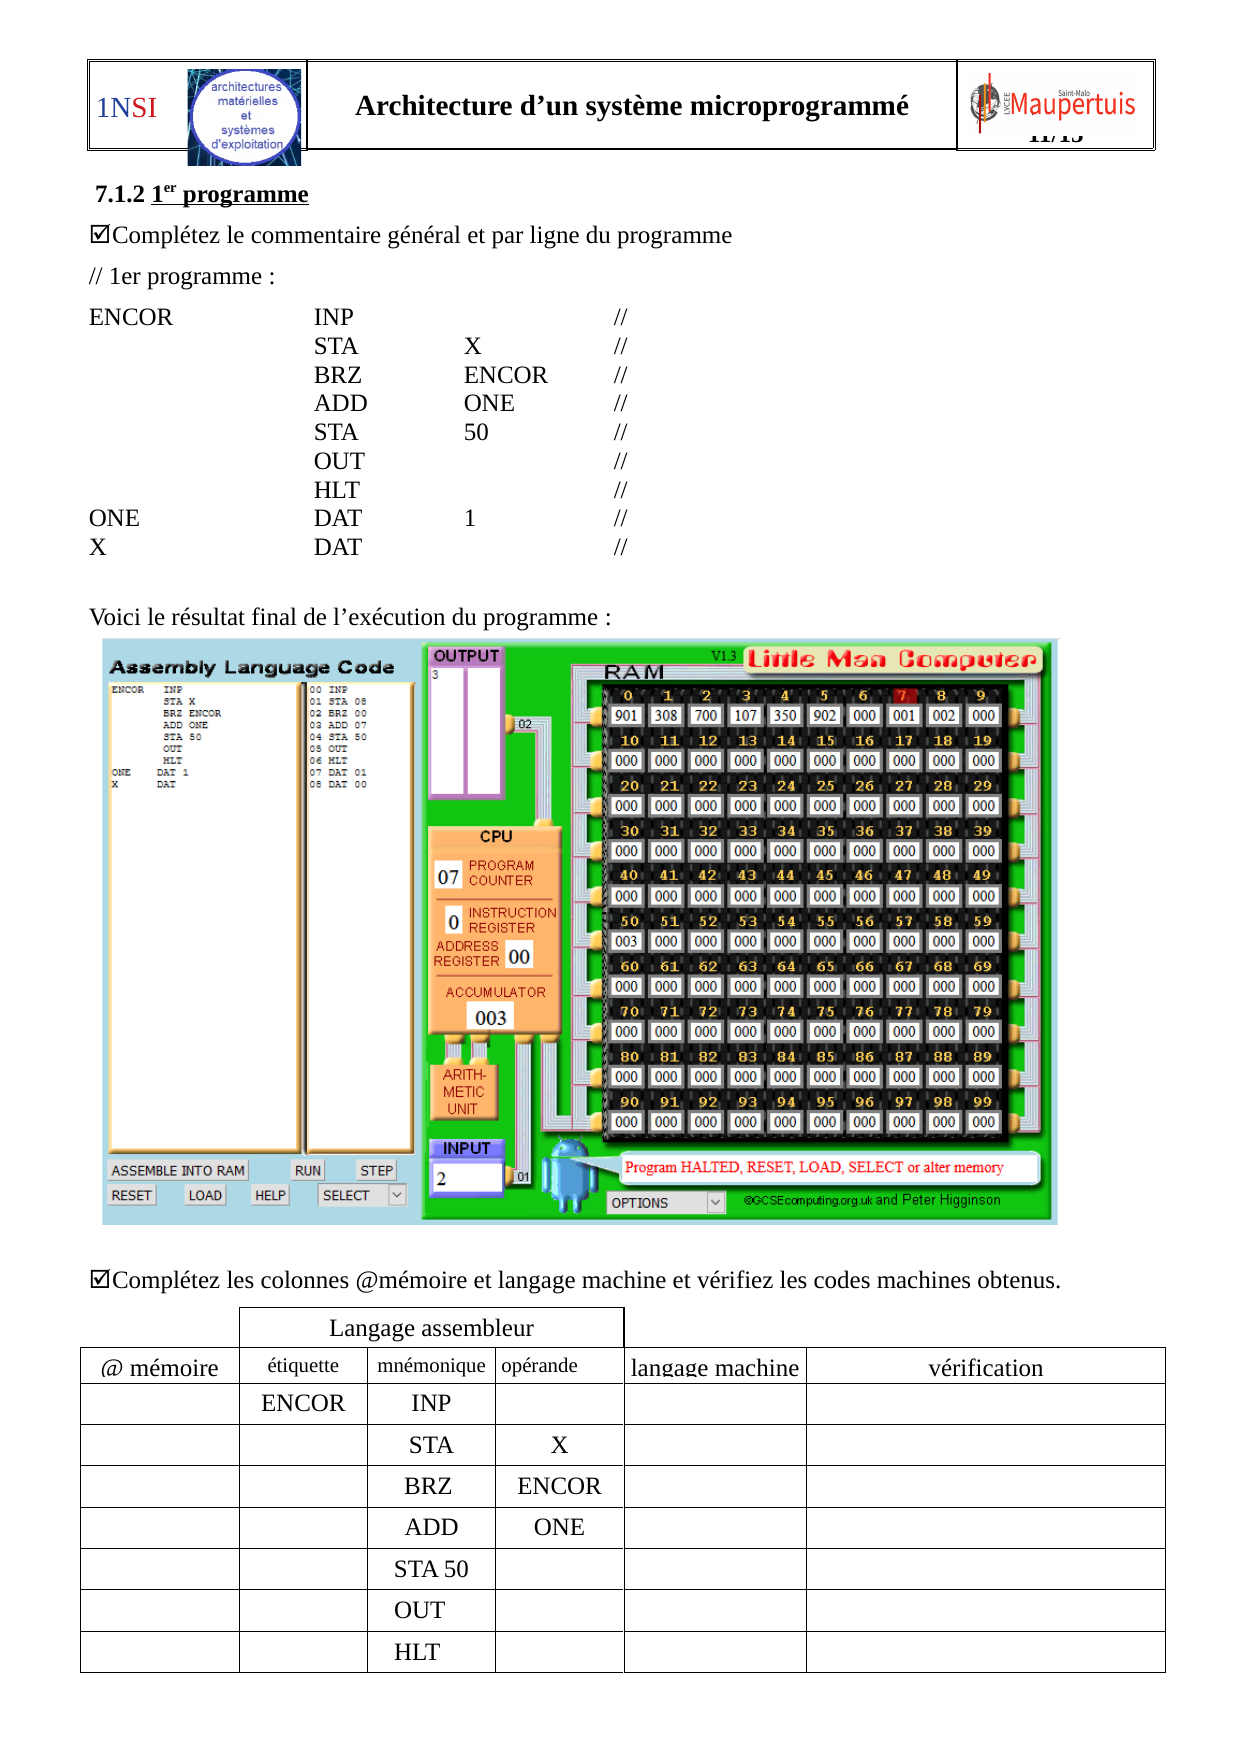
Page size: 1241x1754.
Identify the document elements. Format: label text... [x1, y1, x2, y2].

table_cell [807, 1590, 1165, 1631]
table_cell X [496, 1425, 623, 1465]
table_cell [240, 1508, 367, 1548]
table_cell [807, 1384, 1165, 1424]
table_cell [240, 1425, 367, 1465]
table_cell [81, 1590, 239, 1631]
text STA 50 // [88, 417, 1181, 446]
table_cell [625, 1384, 806, 1424]
text STA X // [88, 331, 1181, 360]
text ENCOR INP // [88, 302, 1181, 331]
text ONE DAT 1 // [88, 503, 1181, 532]
table_cell [81, 1508, 239, 1548]
table_header [80, 1307, 239, 1347]
table_cell [81, 1384, 239, 1424]
text // 1er programme : [88, 261, 1181, 290]
table_cell [240, 1590, 367, 1631]
subtitle 1er programme [88, 179, 1181, 207]
table_cell [496, 1632, 623, 1672]
table_cell opérande [496, 1348, 623, 1383]
table_cell mnémonique [368, 1348, 495, 1383]
table_cell HLT [368, 1632, 495, 1672]
table_cell STA [368, 1425, 495, 1465]
list Complétez le commentaire général et par ligne du programme [88, 220, 1181, 248]
table_cell STA 50 [368, 1549, 495, 1589]
table_header [625, 1307, 806, 1347]
table_cell ENCOR [240, 1384, 367, 1424]
table_cell ADD [368, 1508, 495, 1548]
table_cell vérification [807, 1348, 1165, 1383]
table_cell [496, 1549, 623, 1589]
table_cell [807, 1508, 1165, 1548]
table_cell [625, 1466, 806, 1507]
table_cell [625, 1549, 806, 1589]
picture [102, 638, 1061, 1225]
picture [970, 70, 1137, 136]
table_header [806, 1307, 1166, 1347]
table_cell @ mémoire [81, 1348, 239, 1383]
table_cell [625, 1590, 806, 1631]
table_cell INP [368, 1384, 495, 1424]
table_cell [807, 1425, 1165, 1465]
table_header Langage assembleur [240, 1308, 623, 1347]
table_cell étiquette [240, 1348, 367, 1383]
table_cell [240, 1632, 367, 1672]
table_cell ONE [496, 1508, 623, 1548]
table_cell [807, 1632, 1165, 1672]
table_cell BRZ [368, 1466, 495, 1507]
table_cell ENCOR [496, 1466, 623, 1507]
table_cell [81, 1549, 239, 1589]
table_cell [81, 1632, 239, 1672]
table_cell [807, 1466, 1165, 1507]
text Voici le résultat final de l’exécution du programme : [88, 602, 1181, 631]
table_cell [496, 1384, 623, 1424]
table_cell langage machine [625, 1348, 806, 1383]
text ADD ONE // [88, 388, 1181, 417]
table_cell [81, 1466, 239, 1507]
text BRZ ENCOR // [88, 360, 1181, 388]
table_cell [240, 1549, 367, 1589]
text HLT // [88, 475, 1181, 503]
table_cell [625, 1425, 806, 1465]
table_cell OUT [368, 1590, 495, 1631]
table_cell [81, 1425, 239, 1465]
list Complétez les colonnes @mémoire et langage machine et vérifiez les codes machines obtenus. [88, 1266, 1181, 1294]
table_cell [807, 1549, 1165, 1589]
table_cell [625, 1508, 806, 1548]
picture [187, 69, 302, 166]
table_cell [240, 1466, 367, 1507]
table_cell [496, 1590, 623, 1631]
text OUT // [88, 446, 1181, 475]
text X DAT // [88, 532, 1181, 561]
table_cell [625, 1632, 806, 1672]
